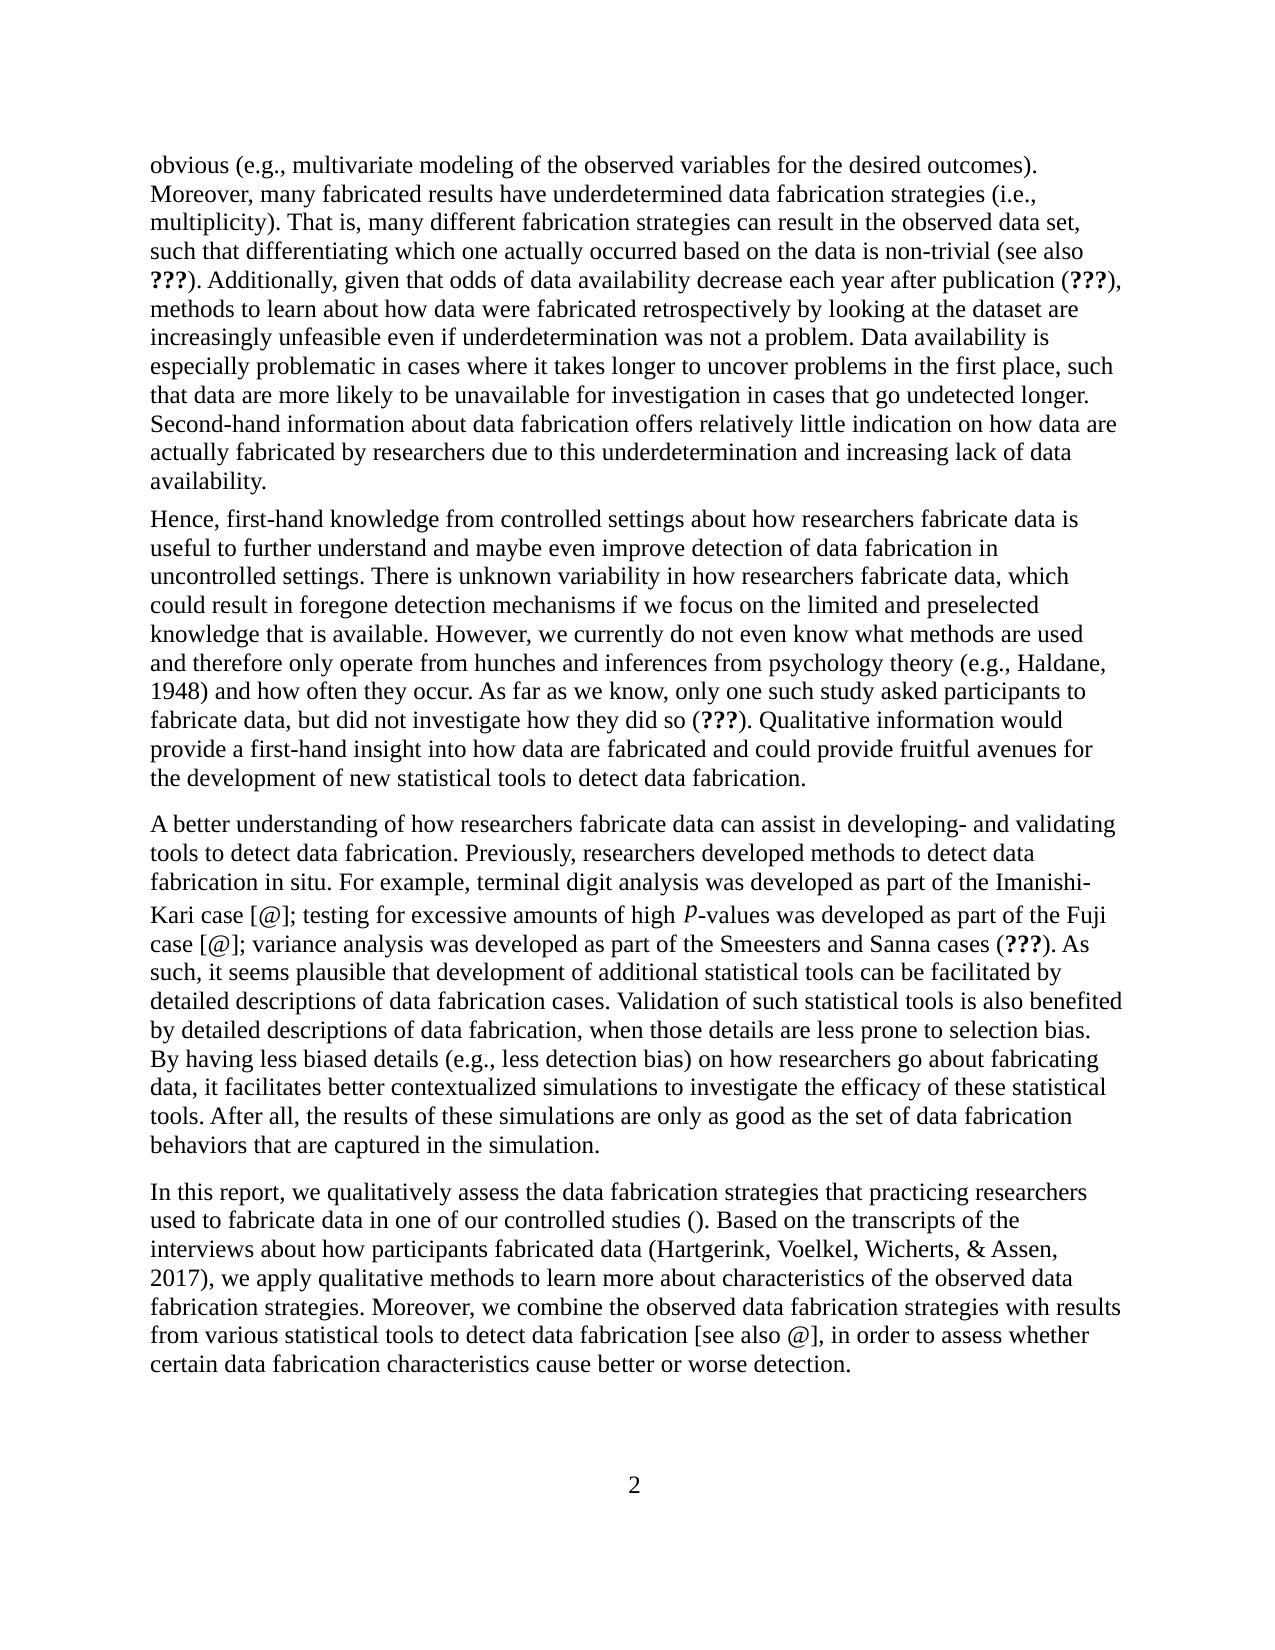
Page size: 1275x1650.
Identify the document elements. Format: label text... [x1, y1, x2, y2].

text In this report, we qualitatively assess the data fabrication strategies that practicing researchers used to fabricate data in one of our controlled studies (). Based on the transcripts of the interviews about how participants fabricated data (Hartgerink, Voelkel, Wicherts, & Assen, 2017), we apply qualitative methods to learn more about characteristics of the observed data fabrication strategies. Moreover, we combine the observed data fabrication strategies with results from various statistical tools to detect data fabrication [see also @], in order to assess whether certain data fabrication characteristics cause better or worse detection. [150, 1177, 1125, 1378]
text obvious (e.g., multivariate modeling of the observed variables for the desired outcomes). Moreover, many fabricated results have underdetermined data fabrication strategies (i.e., multiplicity). That is, many different fabrication strategies can result in the observed data set, such that differentiating which one actually occurred based on the data is non-trivial (see also ???). Additionally, given that odds of data availability decrease each year after publication (???), methods to learn about how data were fabricated retrospectively by looking at the dataset are increasingly unfeasible even if underdetermination was not a problem. Data availability is especially problematic in cases where it takes longer to uncover problems in the first place, such that data are more likely to be unavailable for investigation in cases that go undetected longer. Second-hand information about data fabrication offers relatively little indication on how data are actually fabricated by researchers due to this underdetermination and increasing lack of data availability. [150, 150, 1125, 495]
text A better understanding of how researchers fabricate data can assist in developing- and validating tools to detect data fabrication. Previously, researchers developed methods to detect data fabrication in situ. For example, terminal digit analysis was developed as part of the Imanishi-Kari case [@]; testing for excessive amounts of high -values was developed as part of the Fuji case [@]; variance analysis was developed as part of the Smeesters and Sanna cases (???). As such, it seems plausible that development of additional statistical tools can be facilitated by detailed descriptions of data fabrication cases. Validation of such statistical tools is also benefited by detailed descriptions of data fabrication, when those details are less prone to selection bias. By having less biased details (e.g., less detection bias) on how researchers go about fabricating data, it facilitates better contextualized simulations to investigate the efficacy of these statistical tools. After all, the results of these simulations are only as good as the set of data fabrication behaviors that are captured in the simulation. [150, 809, 1125, 1159]
text Hence, first-hand knowledge from controlled settings about how researchers fabricate data is useful to further understand and maybe even improve detection of data fabrication in uncontrolled settings. There is unknown variability in how researchers fabricate data, which could result in foregone detection mechanisms if we focus on the limited and preselected knowledge that is available. However, we currently do not even know what methods are used and therefore only operate from hunches and inferences from psychology theory (e.g., Haldane, 1948) and how often they occur. As far as we know, only one such study asked participants to fabricate data, but did not investigate how they did so (???). Qualitative information would provide a first-hand insight into how data are fabricated and could provide fruitful avenues for the development of new statistical tools to detect data fabrication. [150, 504, 1125, 791]
